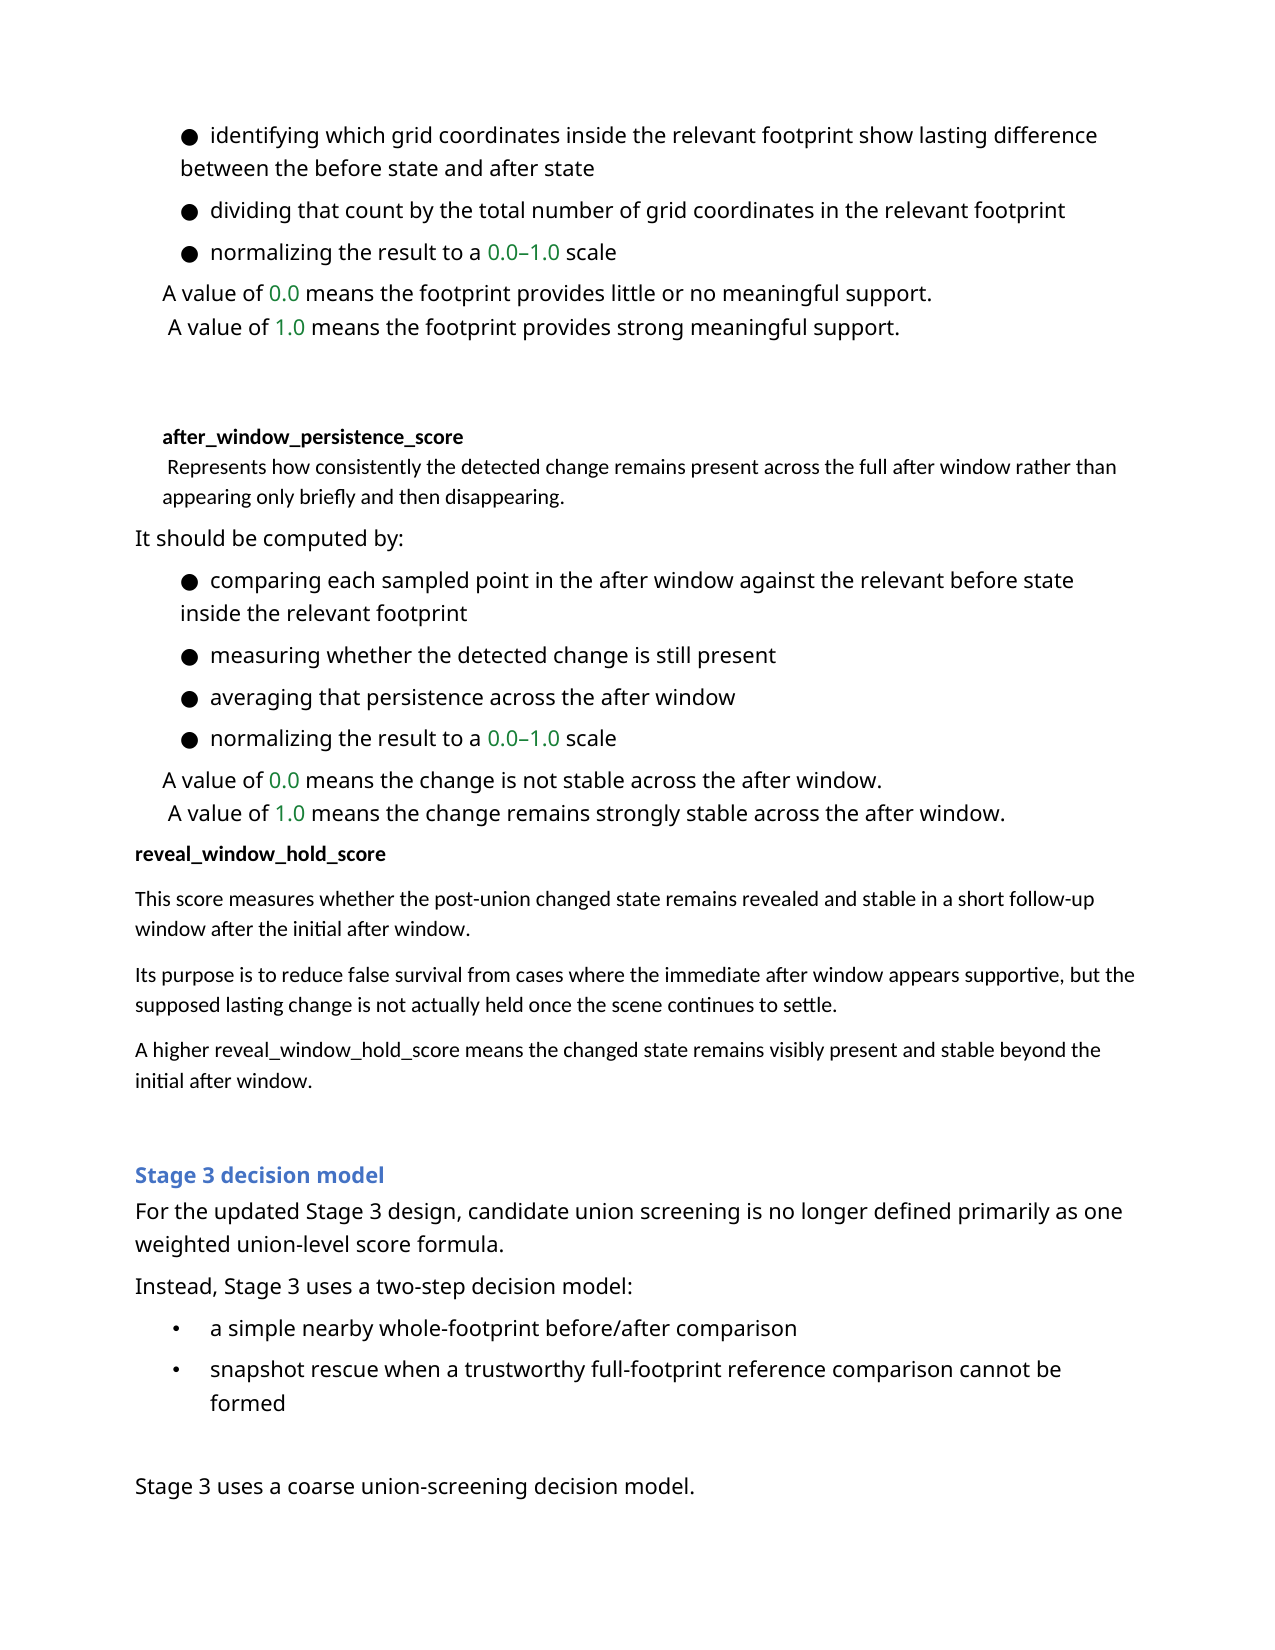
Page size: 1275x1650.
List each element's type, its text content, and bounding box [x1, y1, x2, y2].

text Stage 3 uses a coarse union-screening decision model. [135, 1471, 1140, 1501]
text reveal_window_hold_score [135, 840, 1140, 866]
text after_window_persistence_score Represents how consistently the detected change remains present across the full after window rather than appearing only briefly and then disappearing. [162, 423, 1140, 509]
list normalizing the result to a 0.0–1.0 scale [180, 723, 1140, 753]
list identifying which grid coordinates inside the relevant footprint show lasting difference between the before state and after state [180, 120, 1140, 183]
text A value of 0.0 means the footprint provides little or no meaningful support. A value of 1.0 means the footprint provides strong meaningful support. [162, 278, 1140, 341]
text A value of 0.0 means the change is not stable across the after window. A value of 1.0 means the change remains strongly stable across the after window. [162, 765, 1140, 828]
list averaging that persistence across the after window [180, 681, 1140, 711]
text For the updated Stage 3 design, candidate union screening is no longer defined primarily as one weighted union-level score formula. [135, 1196, 1140, 1259]
list comparing each sampled point in the after window against the relevant before state inside the relevant footprint [180, 565, 1140, 628]
text It should be computed by: [135, 523, 1140, 553]
text A higher reveal_window_hold_score means the changed state remains visibly present and stable beyond the initial after window. [135, 1037, 1140, 1094]
subtitle Stage 3 decision model [135, 1160, 1140, 1189]
text For Stage 4 and Stage 5, footprint support should be judged from settled sub-regions within the relevant probe-band or boundary-refinement footprint, not from gross footprint size alone. [135, 353, 1140, 410]
text Its purpose is to reduce false survival from cases where the immediate after window appears supportive, but the supposed lasting change is not actually held once the scene continues to settle. [135, 961, 1140, 1018]
text Instead, Stage 3 uses a two-step decision model: [135, 1271, 1140, 1301]
list a simple nearby whole-footprint before/after comparison [172, 1313, 1140, 1342]
text This score measures whether the post-union changed state remains revealed and stable in a short follow-up window after the initial after window. [135, 885, 1140, 942]
list dividing that count by the total number of grid coordinates in the relevant footprint [180, 195, 1140, 225]
list measuring whether the detected change is still present [180, 640, 1140, 669]
list snapshot rescue when a trustworthy full-footprint reference comparison cannot be formed [172, 1354, 1140, 1417]
list normalizing the result to a 0.0–1.0 scale [180, 237, 1140, 266]
